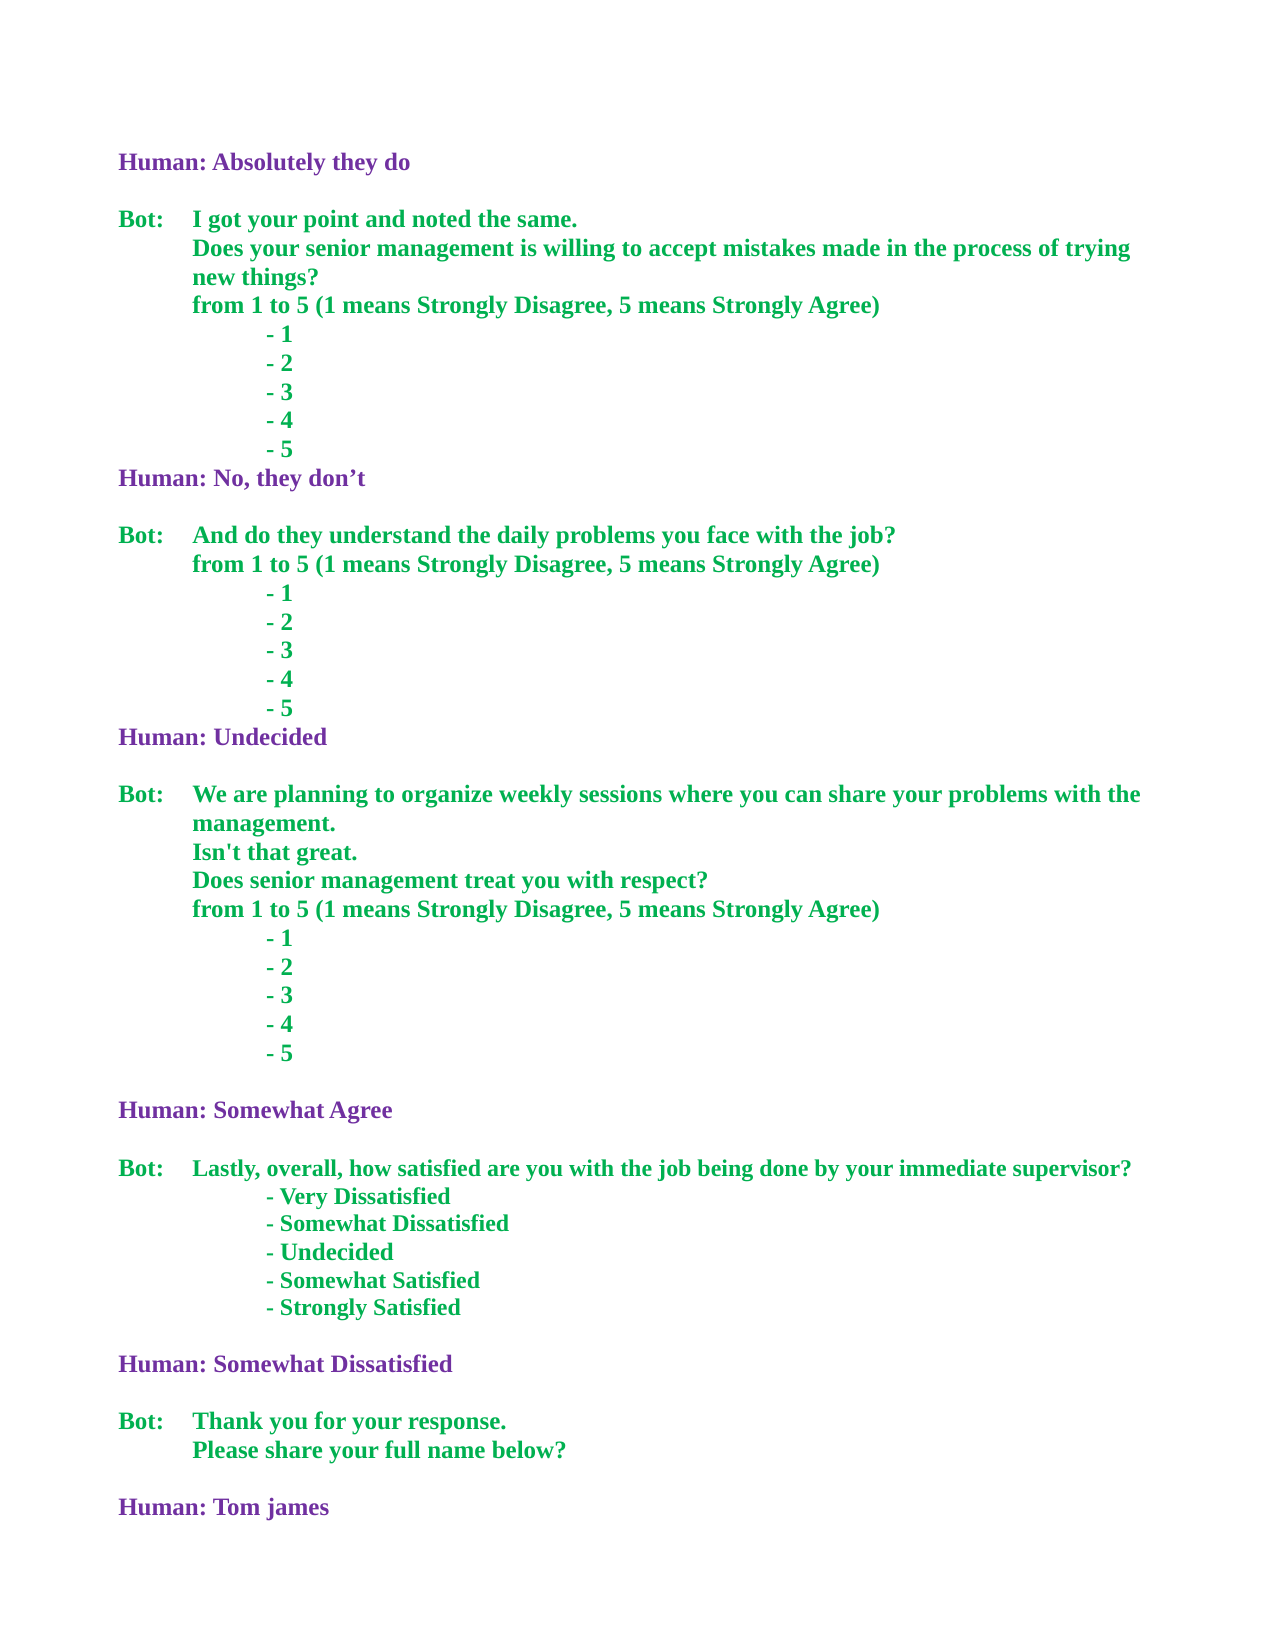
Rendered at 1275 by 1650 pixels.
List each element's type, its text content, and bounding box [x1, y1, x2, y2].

text - 4 [118, 406, 1157, 434]
text Bot: Thank you for your response. [118, 1406, 1157, 1435]
text - 4 [118, 664, 1157, 693]
text - 5 [118, 693, 1157, 722]
text - 2 [118, 952, 1157, 981]
text Does your senior management is willing to accept mistakes made in the process of trying new things? [118, 233, 1157, 291]
text from 1 to 5 (1 means Strongly Disagree, 5 means Strongly Agree) [118, 894, 1157, 923]
text Human: Somewhat Agree [118, 1096, 1157, 1124]
text - 1 [118, 923, 1157, 952]
text from 1 to 5 (1 means Strongly Disagree, 5 means Strongly Agree) [118, 291, 1157, 319]
text Bot: And do they understand the daily problems you face with the job? [118, 521, 1157, 549]
text - 5 [118, 1038, 1157, 1067]
text - 1 [118, 578, 1157, 607]
text Does senior management treat you with respect? [118, 866, 1157, 894]
text Bot: We are planning to organize weekly sessions where you can share your problems with the management. [118, 779, 1157, 837]
text Human: Tom james [118, 1492, 1157, 1521]
text Human: No, they don’t [118, 463, 1157, 492]
text - 2 [118, 348, 1157, 377]
text - 4 [118, 1009, 1157, 1038]
text - Strongly Satisfied [118, 1293, 1157, 1321]
text Isn't that great. [118, 837, 1157, 866]
text - 3 [118, 377, 1157, 406]
text from 1 to 5 (1 means Strongly Disagree, 5 means Strongly Agree) [118, 549, 1157, 578]
text Please share your full name below? [118, 1435, 1157, 1464]
text - 3 [118, 636, 1157, 664]
text - Undecided [118, 1237, 1157, 1266]
text - 1 [118, 319, 1157, 348]
text Human: Absolutely they do [118, 147, 1157, 176]
text - Somewhat Dissatisfied [118, 1209, 1157, 1237]
text - Somewhat Satisfied [118, 1266, 1157, 1293]
text - 2 [118, 607, 1157, 636]
text Human: Undecided [118, 722, 1157, 751]
text Bot: Lastly, overall, how satisfied are you with the job being done by your immediate supervisor? [118, 1153, 1157, 1182]
text - Very Dissatisfied [118, 1182, 1157, 1209]
text - 5 [118, 434, 1157, 463]
text Bot: I got your point and noted the same. [118, 204, 1157, 233]
text Human: Somewhat Dissatisfied [118, 1349, 1157, 1377]
text - 3 [118, 981, 1157, 1009]
